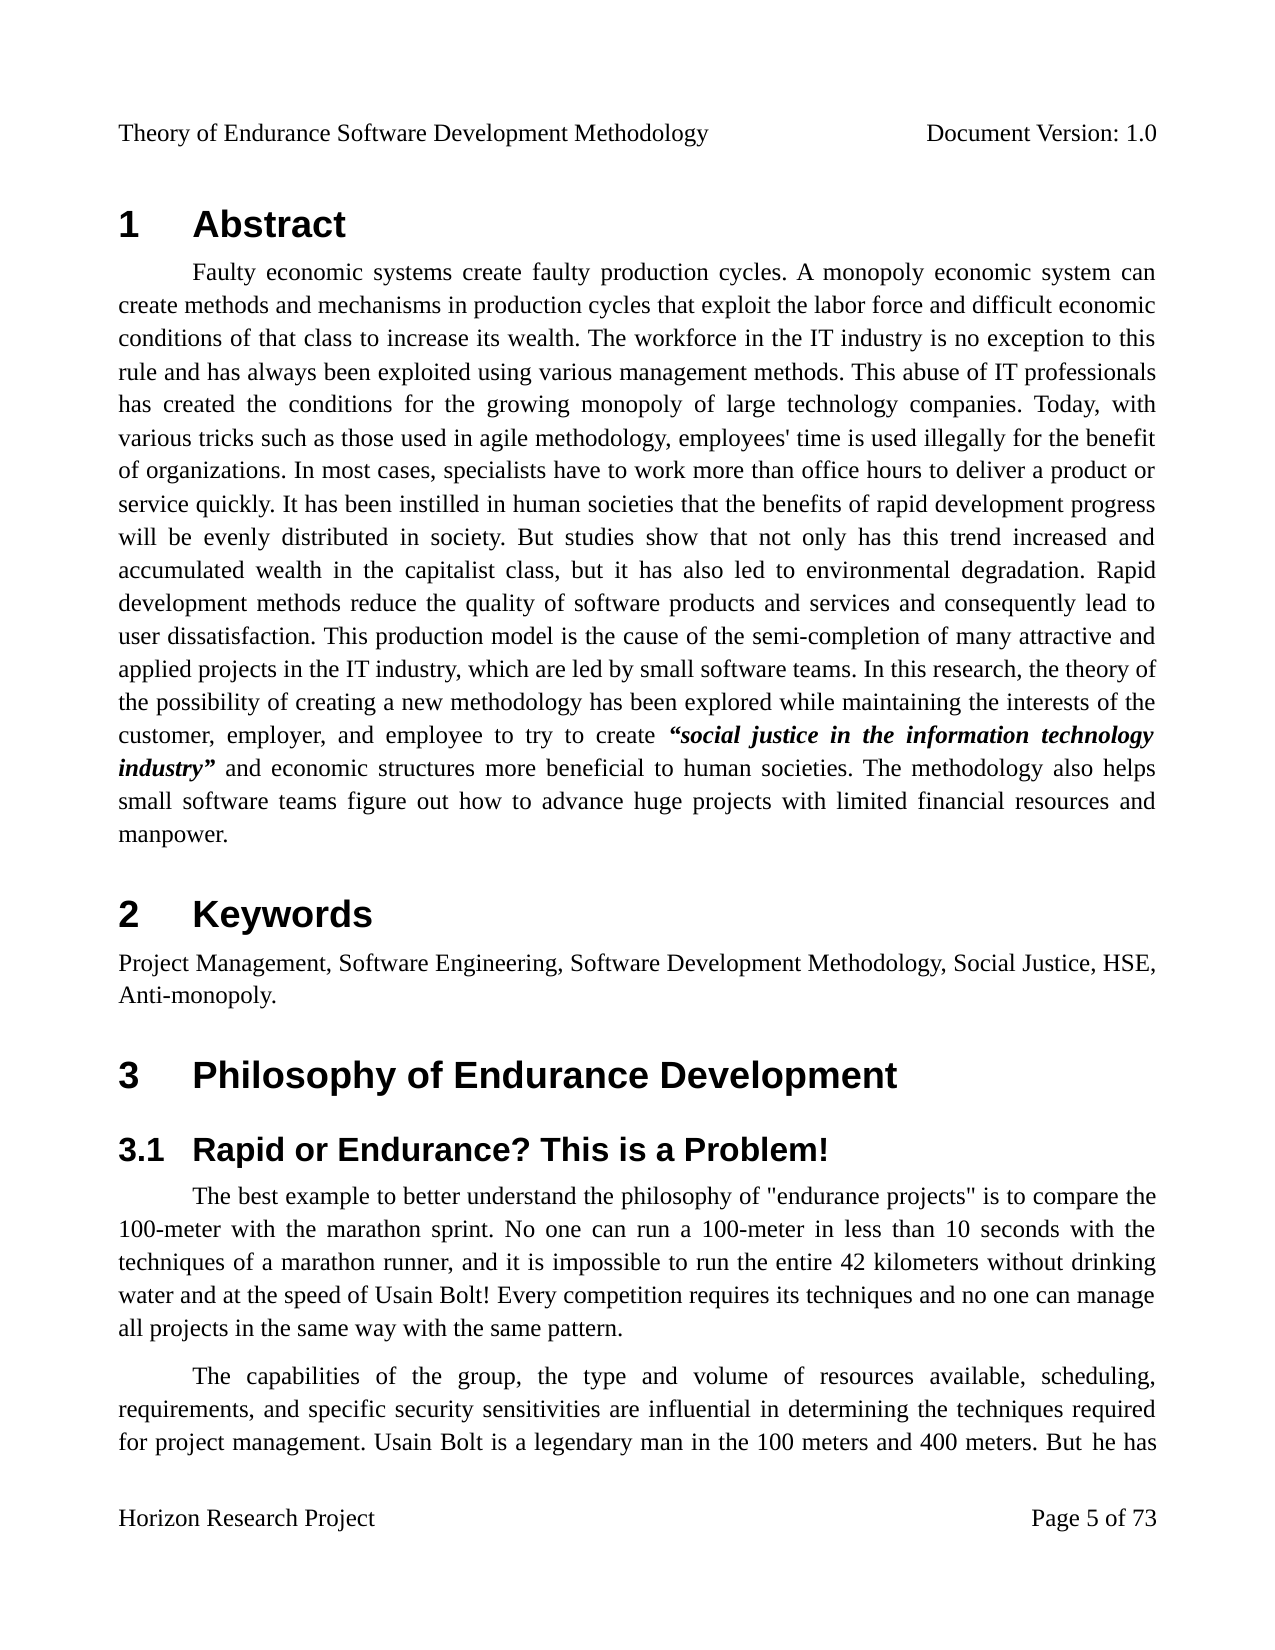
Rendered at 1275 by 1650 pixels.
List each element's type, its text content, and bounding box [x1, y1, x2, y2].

text The best example to better understand the philosophy of "endurance projects" is to compare the 100-meter with the marathon sprint. No one can run a 100-meter in less than 10 seconds with the techniques of a marathon runner, and it is impossible to run the entire 42 kilometers without drinking water and at the speed of Usain Bolt! Every competition requires its techniques and no one can manage all projects in the same way with the same pattern. [118, 1181, 1157, 1342]
subtitle Rapid or Endurance? This is a Problem! [118, 1130, 1157, 1169]
text Project Management, Software Engineering, Software Development Methodology, Social Justice, HSE, Anti-monopoly. [118, 948, 1157, 1009]
text Faulty economic systems create faulty production cycles. A monopoly economic system can create methods and mechanisms in production cycles that exploit the labor force and difficult economic conditions of that class to increase its wealth. The workforce in the IT industry is no exception to this rule and has always been exploited using various management methods. This abuse of IT professionals has created the conditions for the growing monopoly of large technology companies. Today, with various tricks such as those used in agile methodology, employees' time is used illegally for the benefit of organizations. In most cases, specialists have to work more than office hours to deliver a product or service quickly. It has been instilled in human societies that the benefits of rapid development progress will be evenly distributed in society. But studies show that not only has this trend increased and accumulated wealth in the capitalist class, but it has also led to environmental degradation. Rapid development methods reduce the quality of software products and services and consequently lead to user dissatisfaction. This production model is the cause of the semi-completion of many attractive and applied projects in the IT industry, which are led by small software teams. In this research, the theory of the possibility of creating a new methodology has been explored while maintaining the interests of the customer, employer, and employee to try to create “social justice in the information technology industry” and economic structures more beneficial to human societies. The methodology also helps small software teams figure out how to advance huge projects with limited financial resources and manpower. [118, 257, 1157, 848]
subtitle Keywords [118, 891, 1157, 935]
subtitle Philosophy of Endurance Development [118, 1053, 1157, 1097]
text The capabilities of the group, the type and volume of resources available, scheduling, requirements, and specific security sensitivities are influential in determining the techniques required for project management. Usain Bolt is a legendary man in the 100 meters and 400 meters. But he has [118, 1361, 1157, 1456]
subtitle Abstract [118, 201, 1157, 245]
